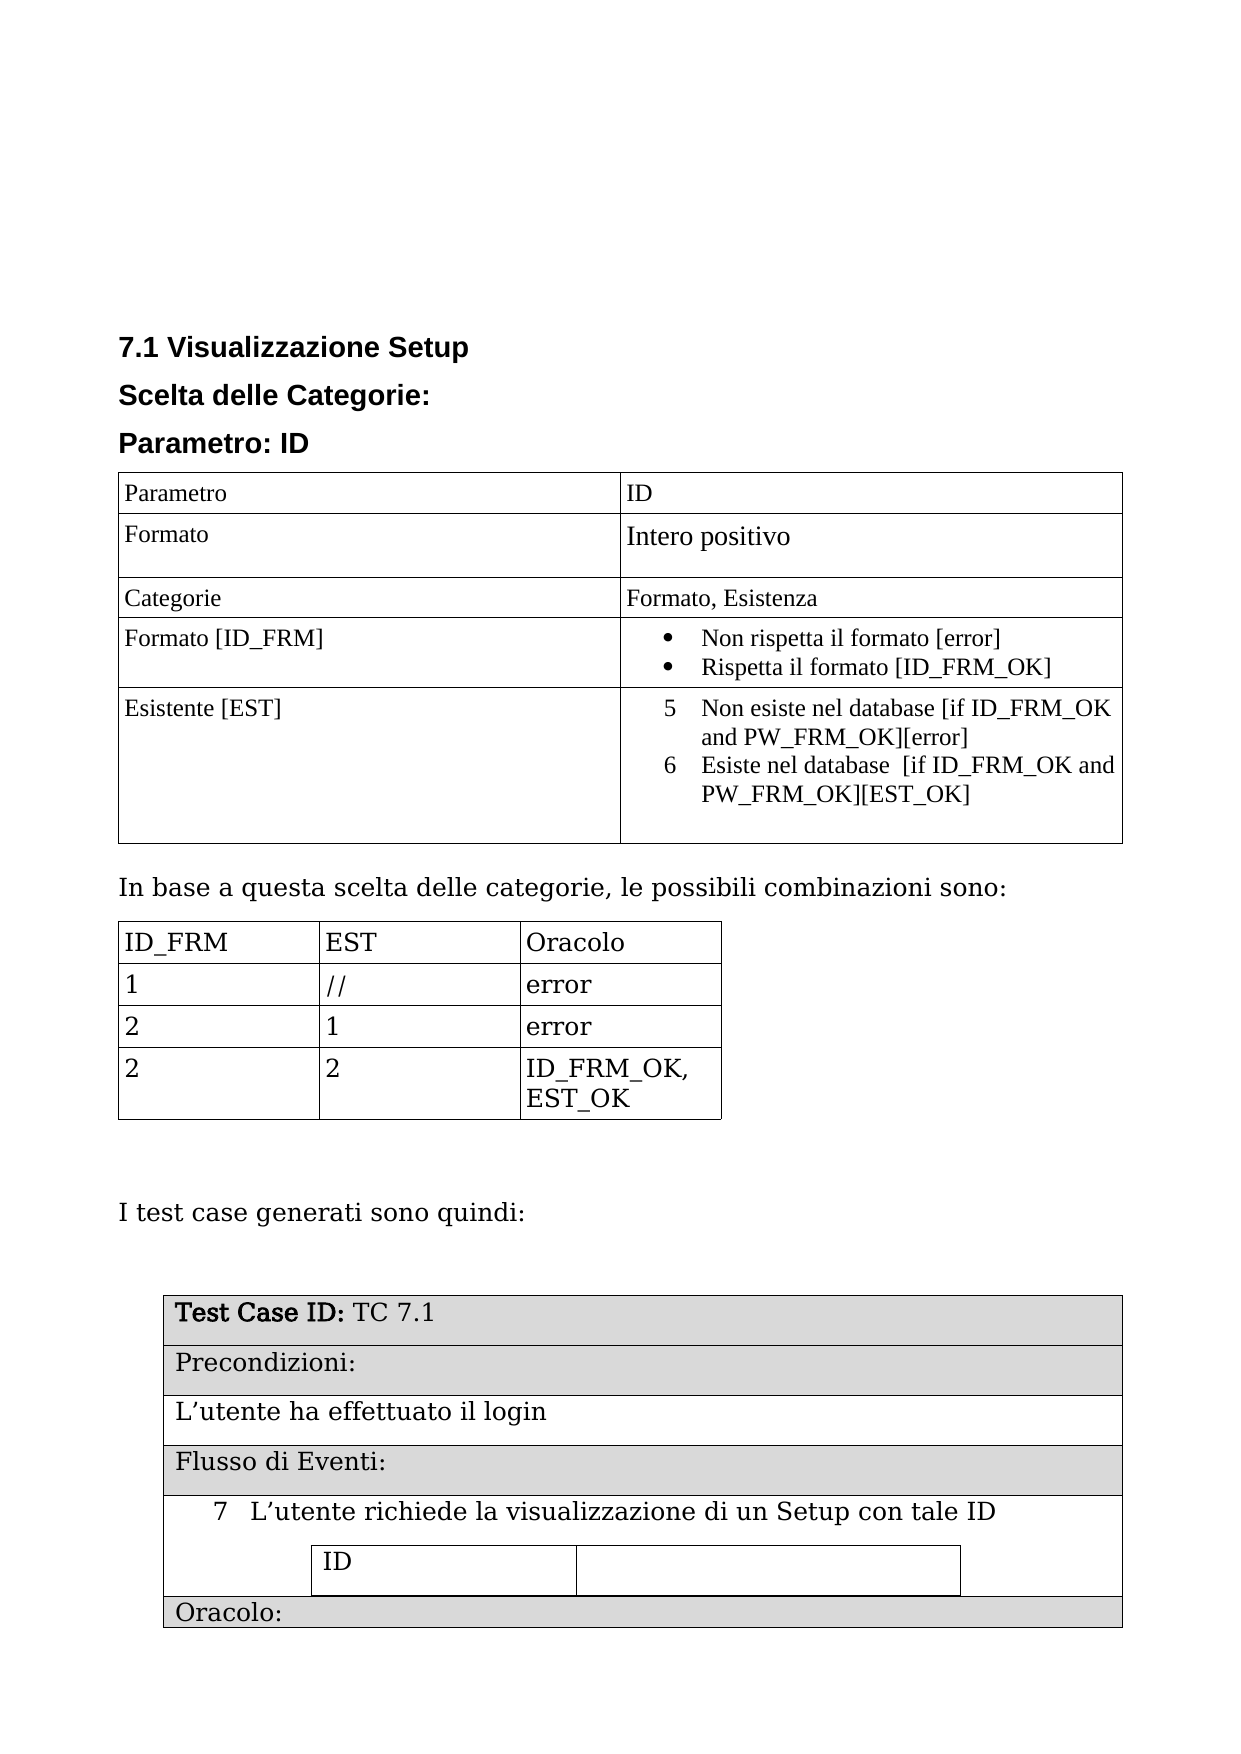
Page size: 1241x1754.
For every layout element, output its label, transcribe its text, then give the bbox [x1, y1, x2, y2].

table_cell error [521, 964, 721, 1005]
table_cell // [320, 964, 520, 1005]
table_cell Non esiste nel database [if ID_FRM_OK and PW_FRM_OK][error] Esiste nel database [if ID_FRM_OK and PW_FRM_OK][EST_OK] [621, 688, 1122, 842]
table_cell Oracolo: [164, 1597, 1122, 1627]
table_cell L’utente richiede la visualizzazione di un Setup con tale ID [164, 1496, 1122, 1596]
table_cell 2 [119, 1006, 319, 1047]
table_cell L’utente ha effettuato il login [164, 1396, 1122, 1445]
subtitle 7.1 Visualizzazione Setup [118, 330, 1122, 363]
table_cell error [521, 1006, 721, 1047]
table_cell Flusso di Eventi: [164, 1446, 1122, 1495]
table_header [577, 1546, 960, 1595]
subtitle Parametro: ID [118, 426, 1122, 459]
table_cell Formato [ID_FRM] [119, 618, 620, 687]
table_cell Esistente [EST] [119, 688, 620, 842]
subtitle Scelta delle Categorie: [118, 378, 1122, 411]
table_header Parametro [119, 473, 620, 513]
table_cell 1 [320, 1006, 520, 1047]
table_cell Formato, Esistenza [621, 578, 1122, 617]
table_cell 2 [320, 1048, 520, 1119]
table_cell 1 [119, 964, 319, 1005]
table_header Test Case ID: TC 7.1 [164, 1296, 1122, 1345]
text I test case generati sono quindi: [118, 1197, 1122, 1227]
table_header ID [312, 1546, 576, 1595]
table_cell ID_FRM_OK, EST_OK [521, 1048, 721, 1119]
table_cell Formato [119, 514, 620, 577]
table_cell Intero positivo [621, 514, 1122, 577]
table_header EST [320, 922, 520, 963]
table_cell Categorie [119, 578, 620, 617]
table_cell Non rispetta il formato [error] Rispetta il formato [ID_FRM_OK] [621, 618, 1122, 687]
table_header ID [621, 473, 1122, 513]
table_header ID_FRM [119, 922, 319, 963]
text In base a questa scelta delle categorie, le possibili combinazioni sono: [118, 872, 1122, 902]
table_cell Precondizioni: [164, 1346, 1122, 1395]
table_header Oracolo [521, 922, 721, 963]
table_cell 2 [119, 1048, 319, 1119]
